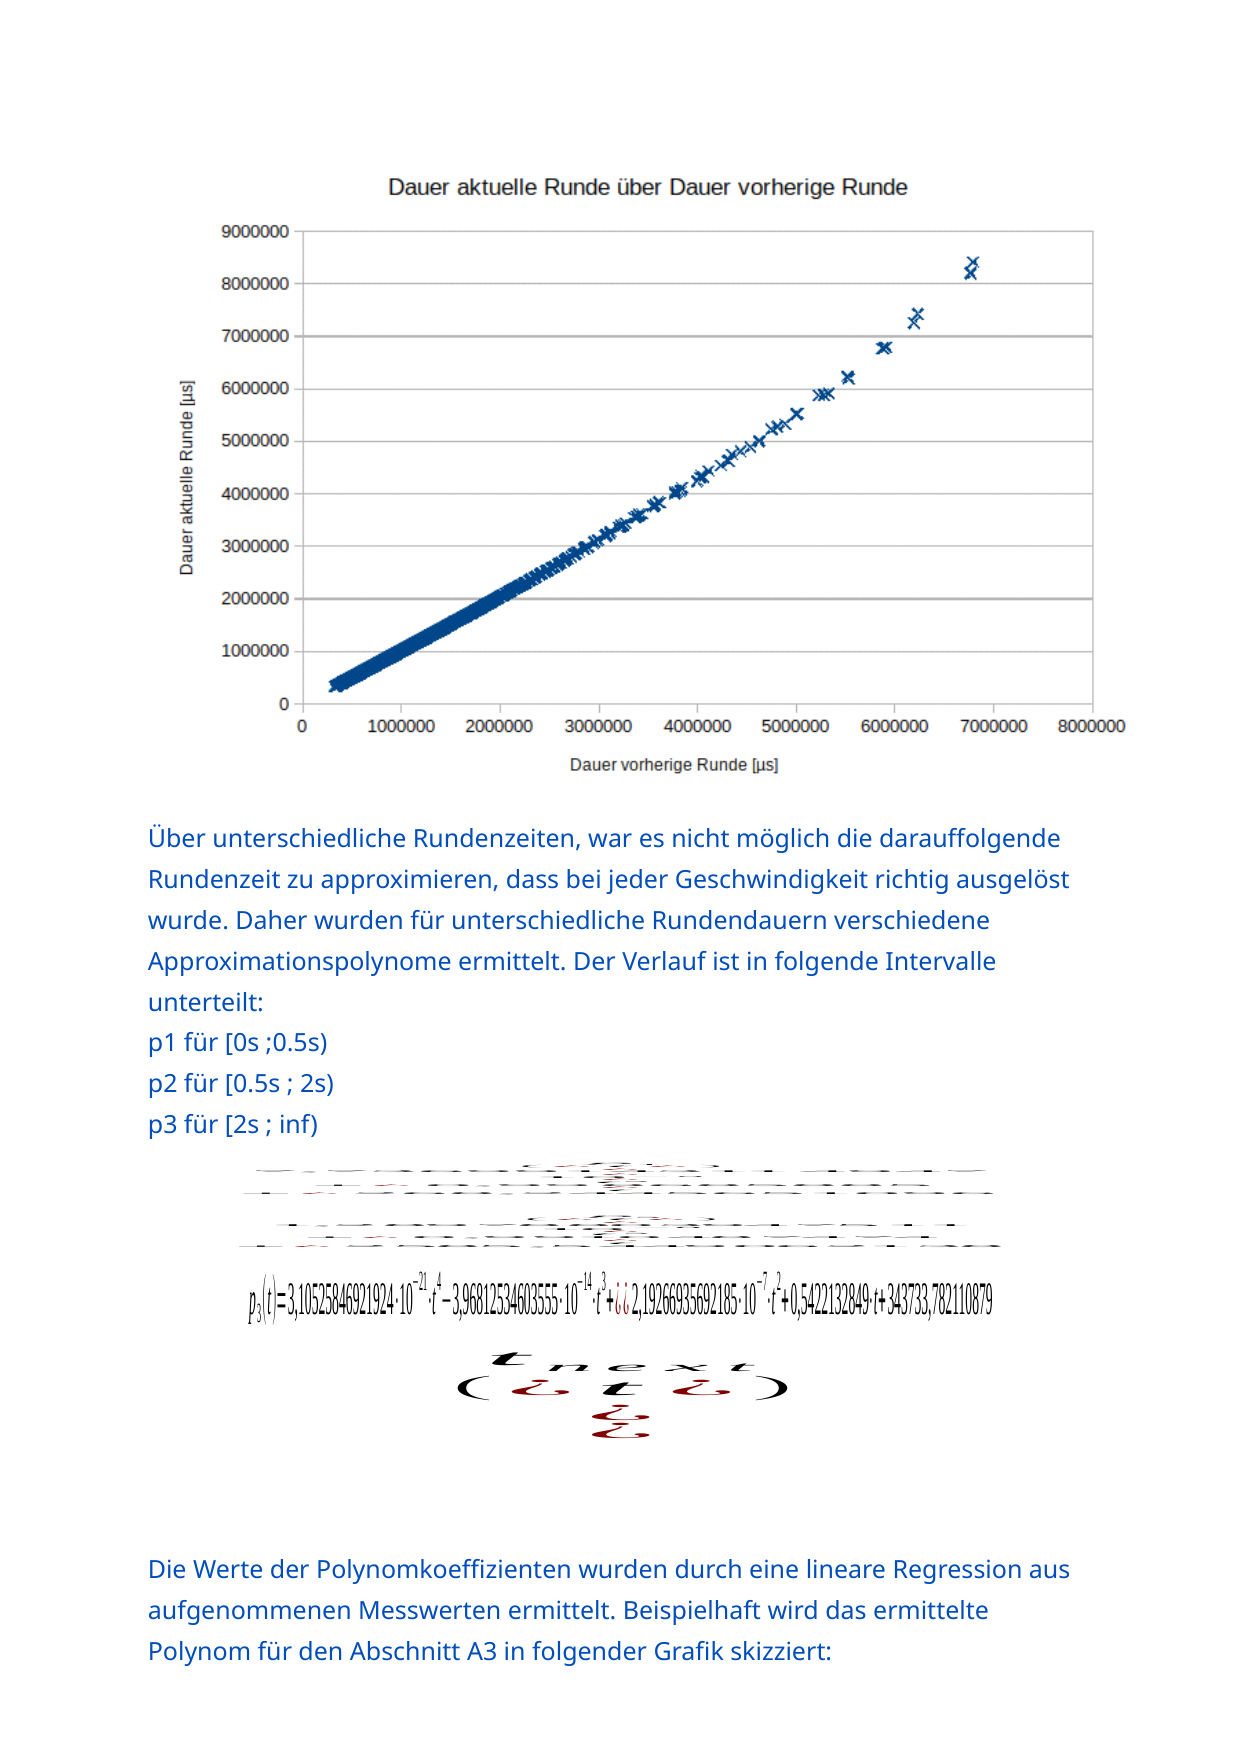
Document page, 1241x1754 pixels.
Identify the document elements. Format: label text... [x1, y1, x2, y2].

text Die Werte der Polynomkoeffizienten wurden durch eine lineare Regression aus aufgenommenen Messwerten ermittelt. Beispielhaft wird das ermittelte Polynom für den Abschnitt A3 in folgender Grafik skizziert: [148, 1552, 1093, 1668]
text Über unterschiedliche Rundenzeiten, war es nicht möglich die darauffolgende Rundenzeit zu approximieren, dass bei jeder Geschwindigkeit richtig ausgelöst wurde. Daher wurden für unterschiedliche Rundendauern verschiedene Approximationspolynome ermittelt. Der Verlauf ist in folgende Intervalle unterteilt: p1 für [0s ;0.5s) p2 für [0.5s ; 2s) p3 für [2s ; inf) [148, 821, 1093, 1141]
